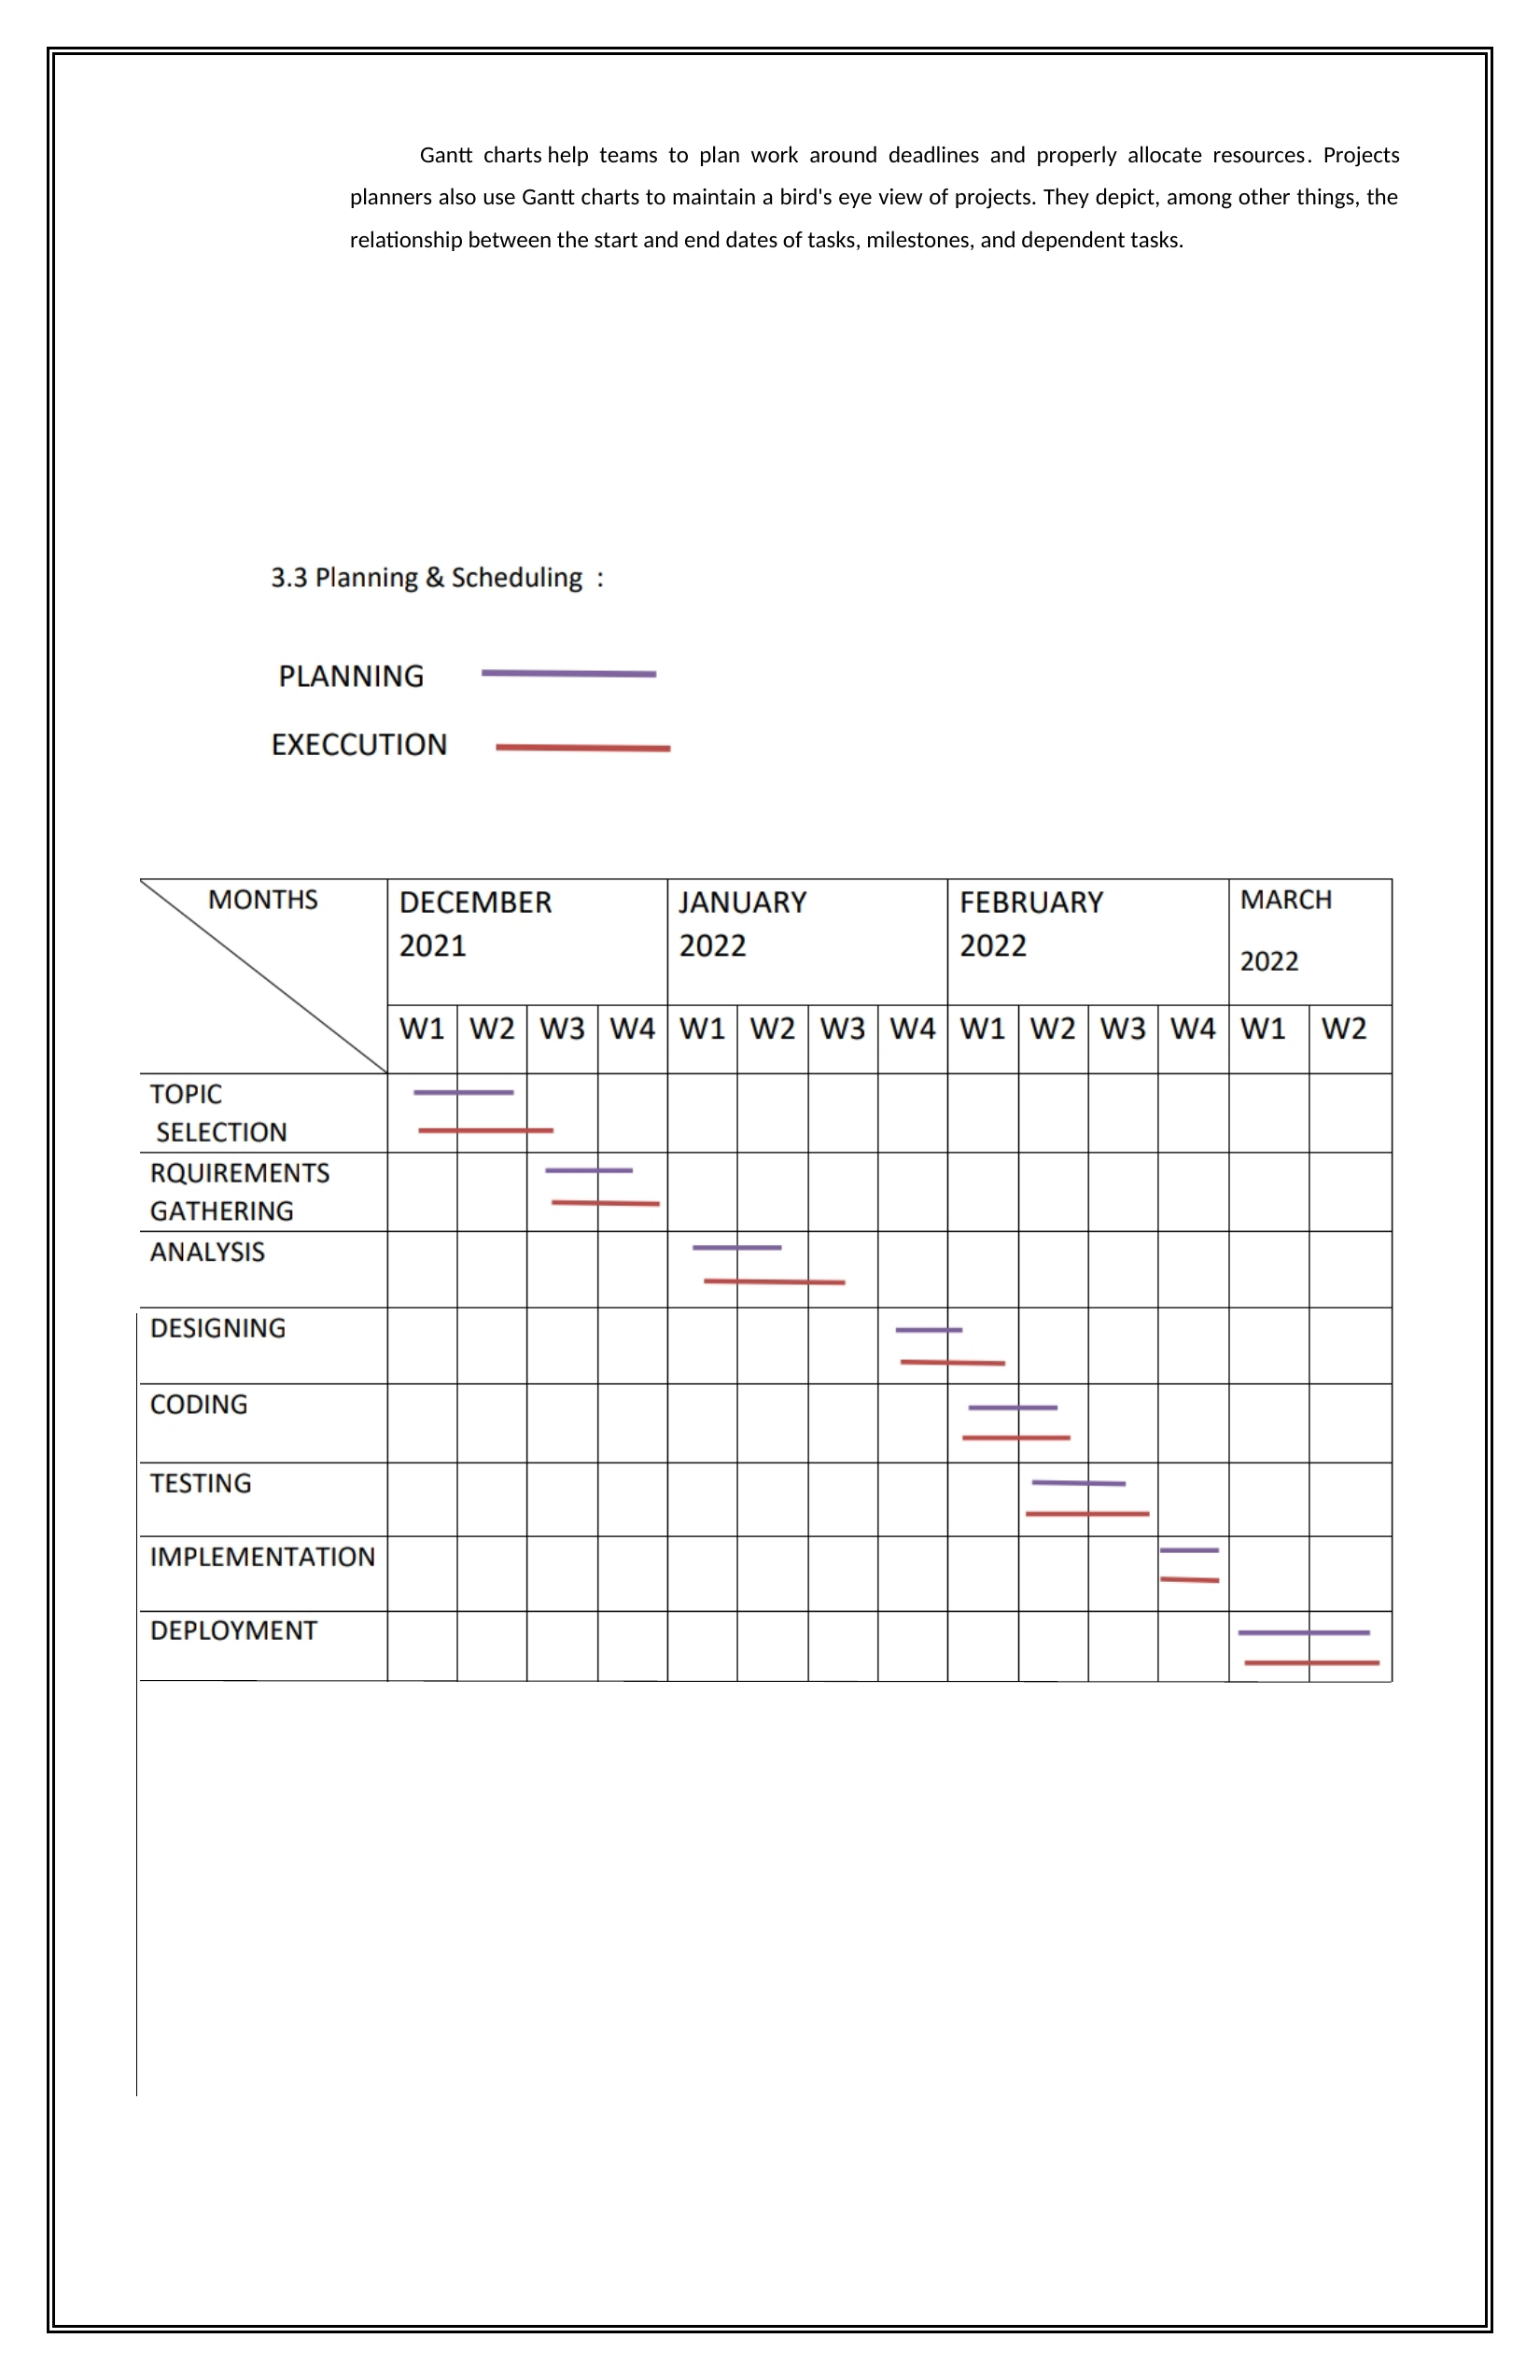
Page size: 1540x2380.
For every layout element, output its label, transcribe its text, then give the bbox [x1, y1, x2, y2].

list Gantt charts help teams to plan work around deadlines and properly allocate resources. Projects planners also use Gantt charts to maintain a bird's eye view of projects. They depict, among other things, the relationship between the start and end dates of tasks, milestones, and dependent tasks. [350, 140, 1400, 254]
